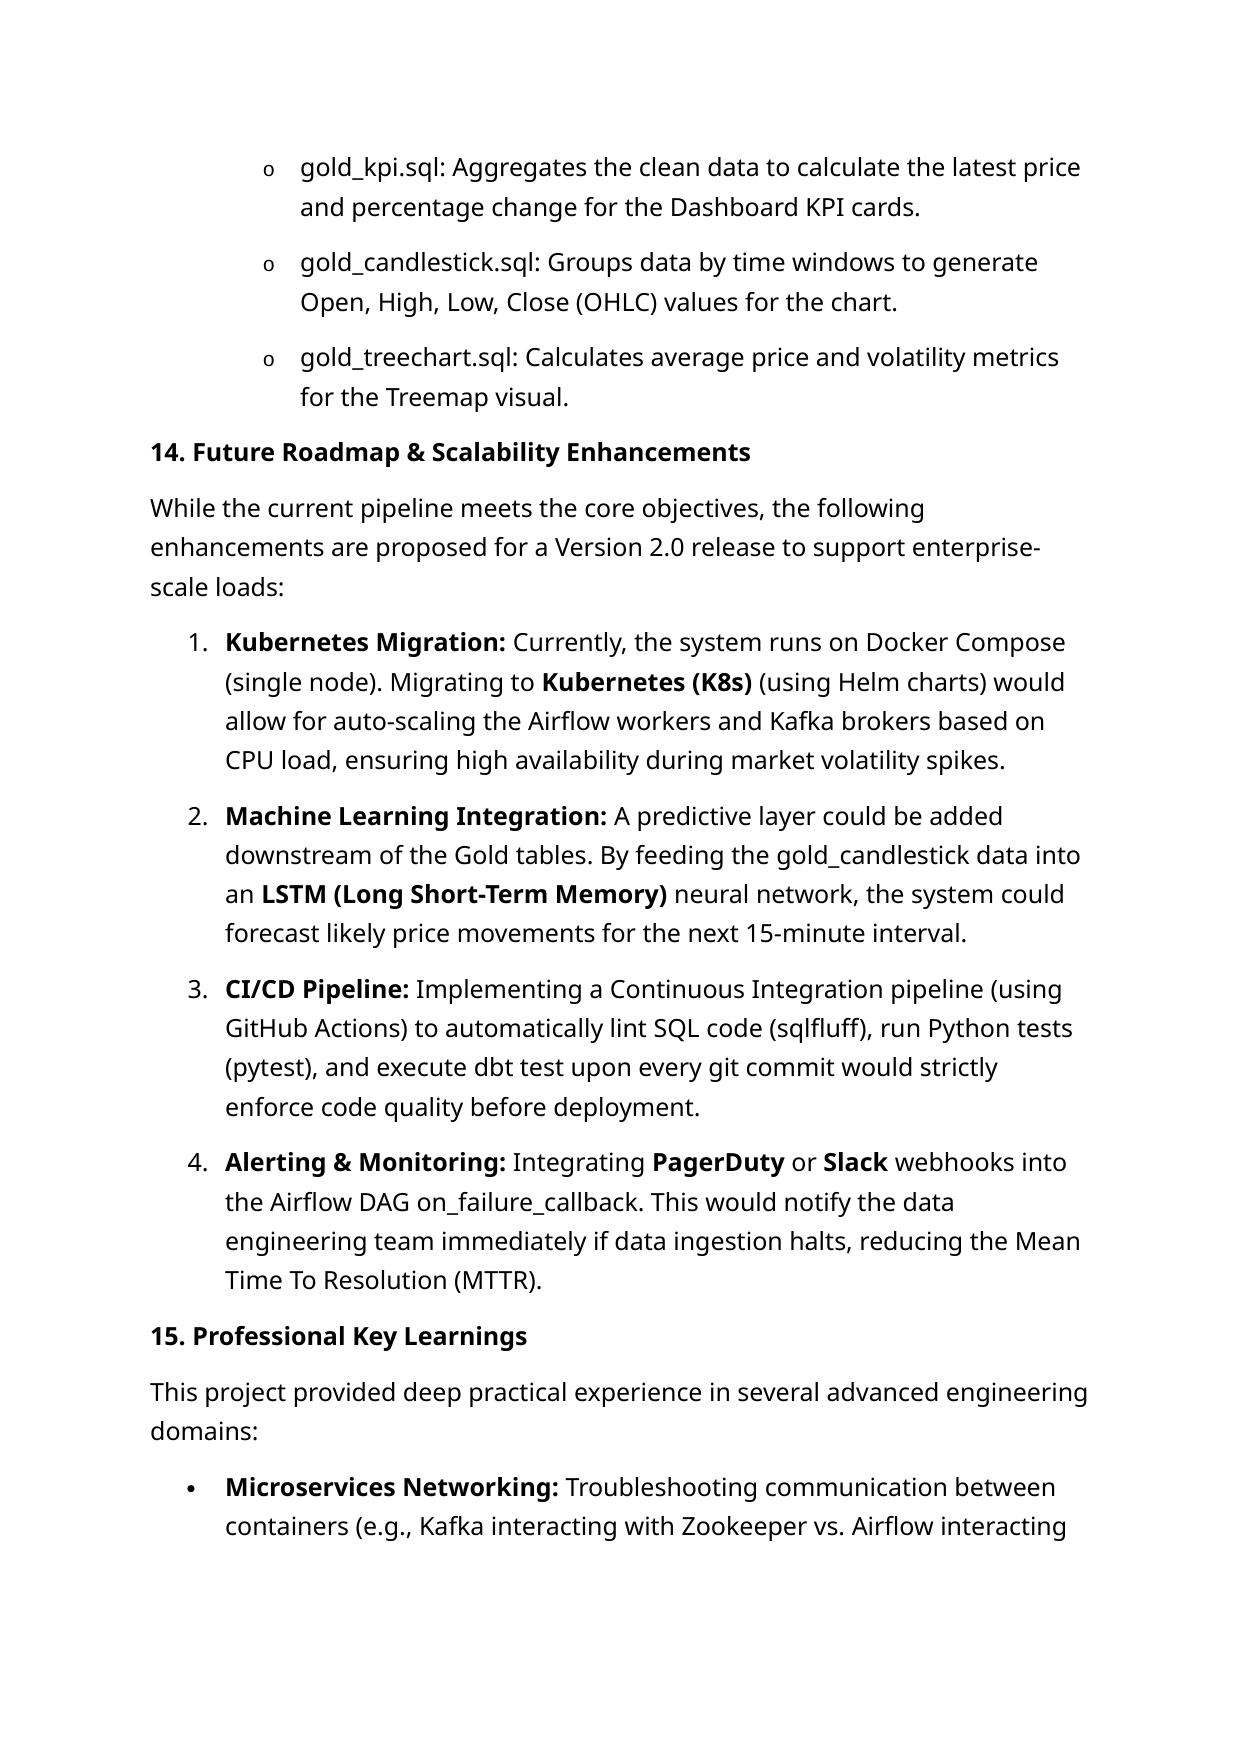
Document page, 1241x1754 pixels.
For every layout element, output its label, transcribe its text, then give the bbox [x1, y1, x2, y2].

list gold_kpi.sql: Aggregates the clean data to calculate the latest price and percentage change for the Dashboard KPI cards. [262, 150, 1090, 223]
text 14. Future Roadmap & Scalability Enhancements [150, 435, 1090, 469]
list CI/CD Pipeline: Implementing a Continuous Integration pipeline (using GitHub Actions) to automatically lint SQL code (sqlfluff), run Python tests (pytest), and execute dbt test upon every git commit would strictly enforce code quality before deployment. [187, 972, 1090, 1123]
text 15. Professional Key Learnings [150, 1318, 1090, 1352]
list Microservices Networking: Troubleshooting communication between containers (e.g., Kafka interacting with Zookeeper vs. Airflow interacting [187, 1469, 1090, 1542]
list Machine Learning Integration: A predictive layer could be added downstream of the Gold tables. By feeding the gold_candlestick data into an LSTM (Long Short-Term Memory) neural network, the system could forecast likely price movements for the next 15-minute interval. [187, 798, 1090, 950]
text This project provided deep practical experience in several advanced engineering domains: [150, 1374, 1090, 1447]
list Kubernetes Migration: Currently, the system runs on Docker Compose (single node). Migrating to Kubernetes (K8s) (using Helm charts) would allow for auto-scaling the Airflow workers and Kafka brokers based on CPU load, ensuring high availability during market volatility spikes. [187, 625, 1090, 777]
list Alerting & Monitoring: Integrating PagerDuty or Slack webhooks into the Airflow DAG on_failure_callback. This would notify the data engineering team immediately if data ingestion halts, reducing the Mean Time To Resolution (MTTR). [187, 1145, 1090, 1297]
list gold_candlestick.sql: Groups data by time windows to generate Open, High, Low, Close (OHLC) values for the chart. [262, 245, 1090, 318]
list gold_treechart.sql: Calculates average price and volatility metrics for the Treemap visual. [262, 340, 1090, 413]
text While the current pipeline meets the core objectives, the following enhancements are proposed for a Version 2.0 release to support enterprise-scale loads: [150, 491, 1090, 603]
